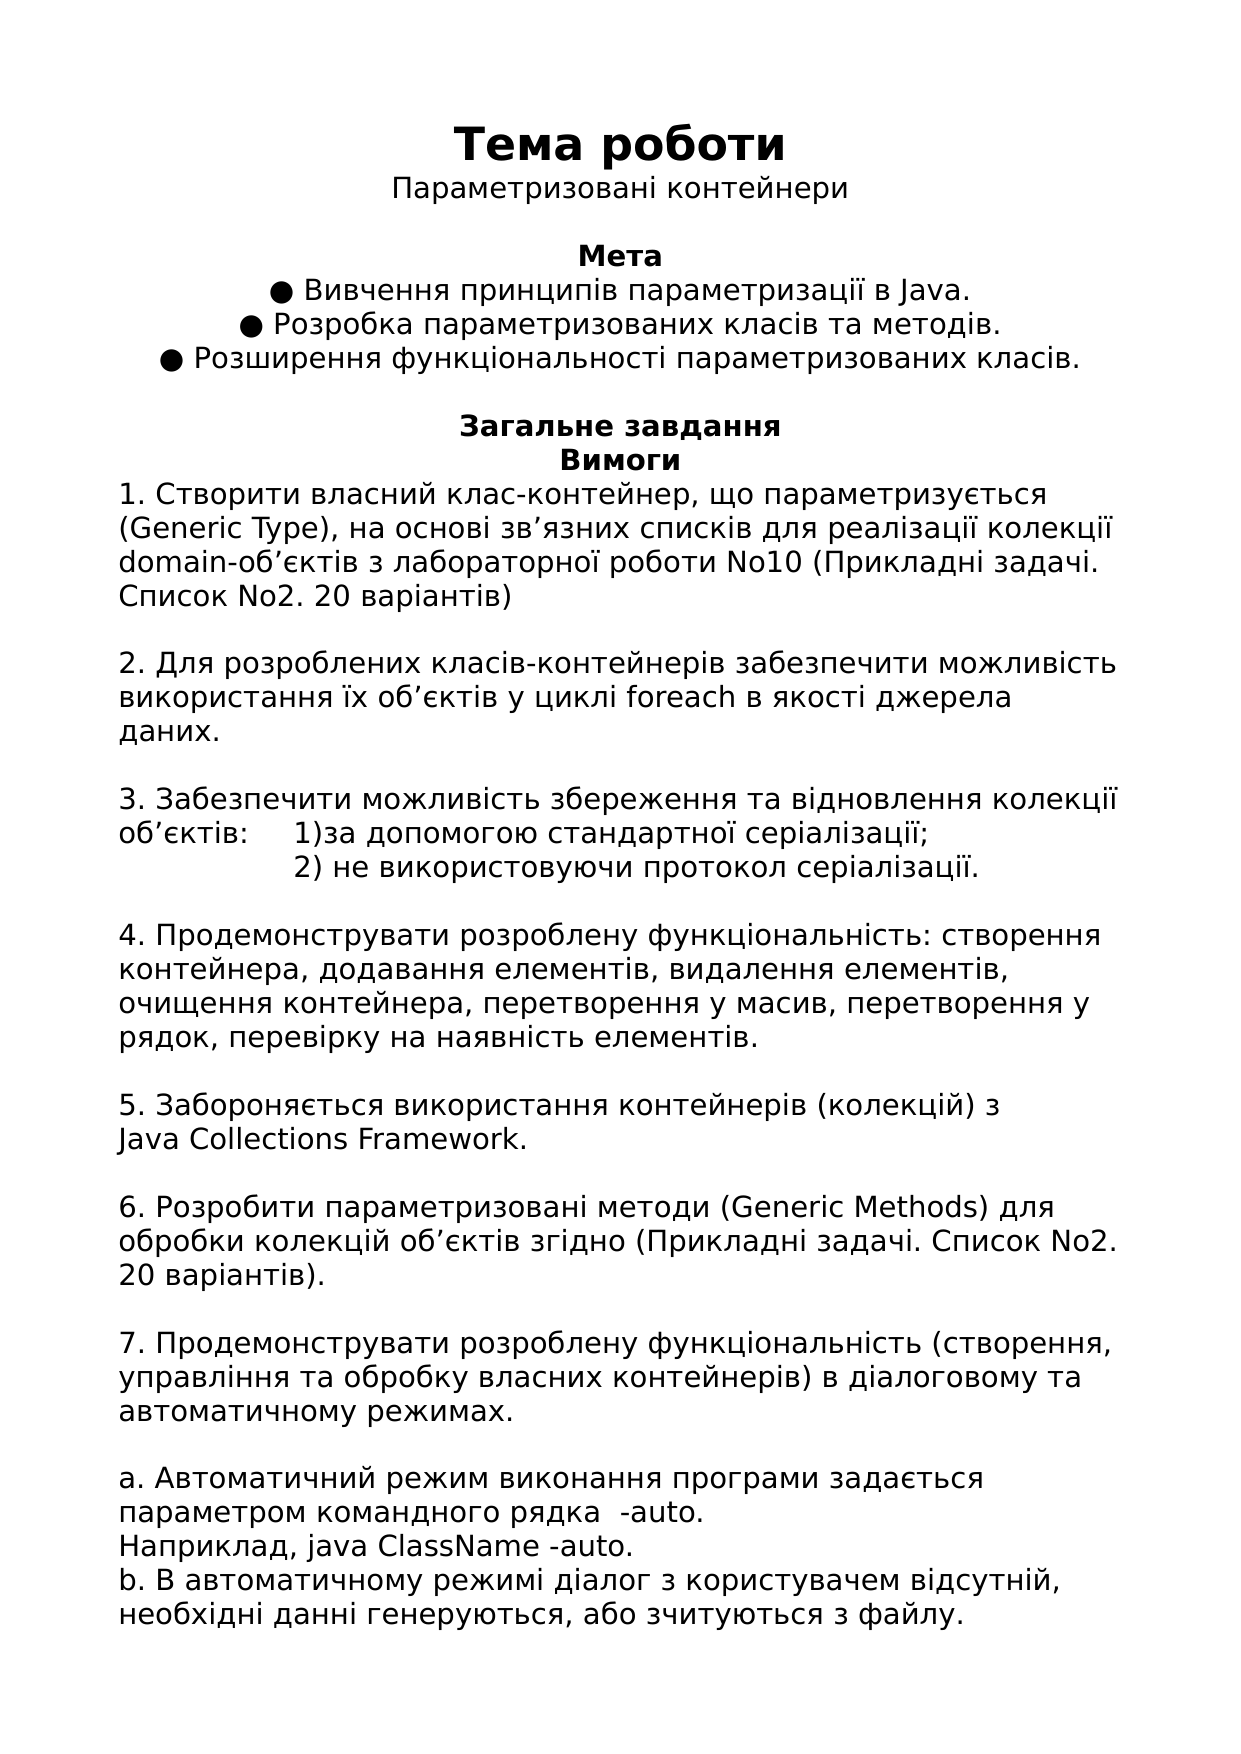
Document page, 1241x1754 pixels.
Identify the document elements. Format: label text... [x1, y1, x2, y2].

text Наприклад, java ClassName -auto. [118, 1530, 1122, 1564]
text 4. Продемонструвати розроблену функціональність: створення контейнера, додавання елементів, видалення елементів, очищення контейнера, перетворення у масив, перетворення у рядок, перевірку на наявність елементів. [118, 918, 1122, 1054]
text Тема роботи [118, 118, 1122, 171]
text використання їх об’єктів у циклі foreach в якості джерела даних. [118, 681, 1122, 749]
text необхідні данні генеруються, або зчитуються з файлу. [118, 1598, 1122, 1632]
text Мета [118, 239, 1122, 273]
text ● Розширення функціональності параметризованих класів. [118, 341, 1122, 375]
text 2. Для розроблених класів-контейнерів забезпечити можливість [118, 647, 1122, 681]
text Параметризовані контейнери [118, 171, 1122, 205]
text 5. Забороняється використання контейнерів (колекцій) з ​ [118, 1088, 1122, 1122]
text ● Вивчення принципів параметризації в Java. [118, 273, 1122, 307]
text 3. Забезпечити можливість збереження та відновлення колекції об’єктів: 1)за допомогою стандартної серіалізації; [118, 783, 1122, 851]
text ● Розробка параметризованих класів та методів. [118, 307, 1122, 341]
text 2) не використовуючи протокол серіалізації. [118, 851, 1122, 884]
text Java Collections Framework. [118, 1122, 1122, 1156]
text 7. Продемонструвати розроблену функціональність (створення, управління та обробку власних контейнерів) в діалоговому та автоматичному режимах. [118, 1326, 1122, 1428]
text 6. Розробити параметризовані методи (Generic Methods) для обробки колекцій об’єктів згідно (Прикладні задачі. Список No2. 20 варіантів). [118, 1190, 1122, 1292]
text b. В автоматичному режимі діалог з користувачем відсутній, [118, 1564, 1122, 1598]
text Загальне завдання [118, 409, 1122, 443]
text Вимоги [118, 443, 1122, 477]
text 1. Створити власний клас-контейнер, що параметризується [118, 477, 1122, 511]
text a. Автоматичний режим виконання програми задається параметром командного рядка -auto. [118, 1462, 1122, 1530]
text (Generic Type), на основі зв’язних списків для реалізації колекції domain-об’єктів з лабораторної роботи No10 (Прикладні задачі. Список No2. 20 варіантів) [118, 511, 1122, 613]
